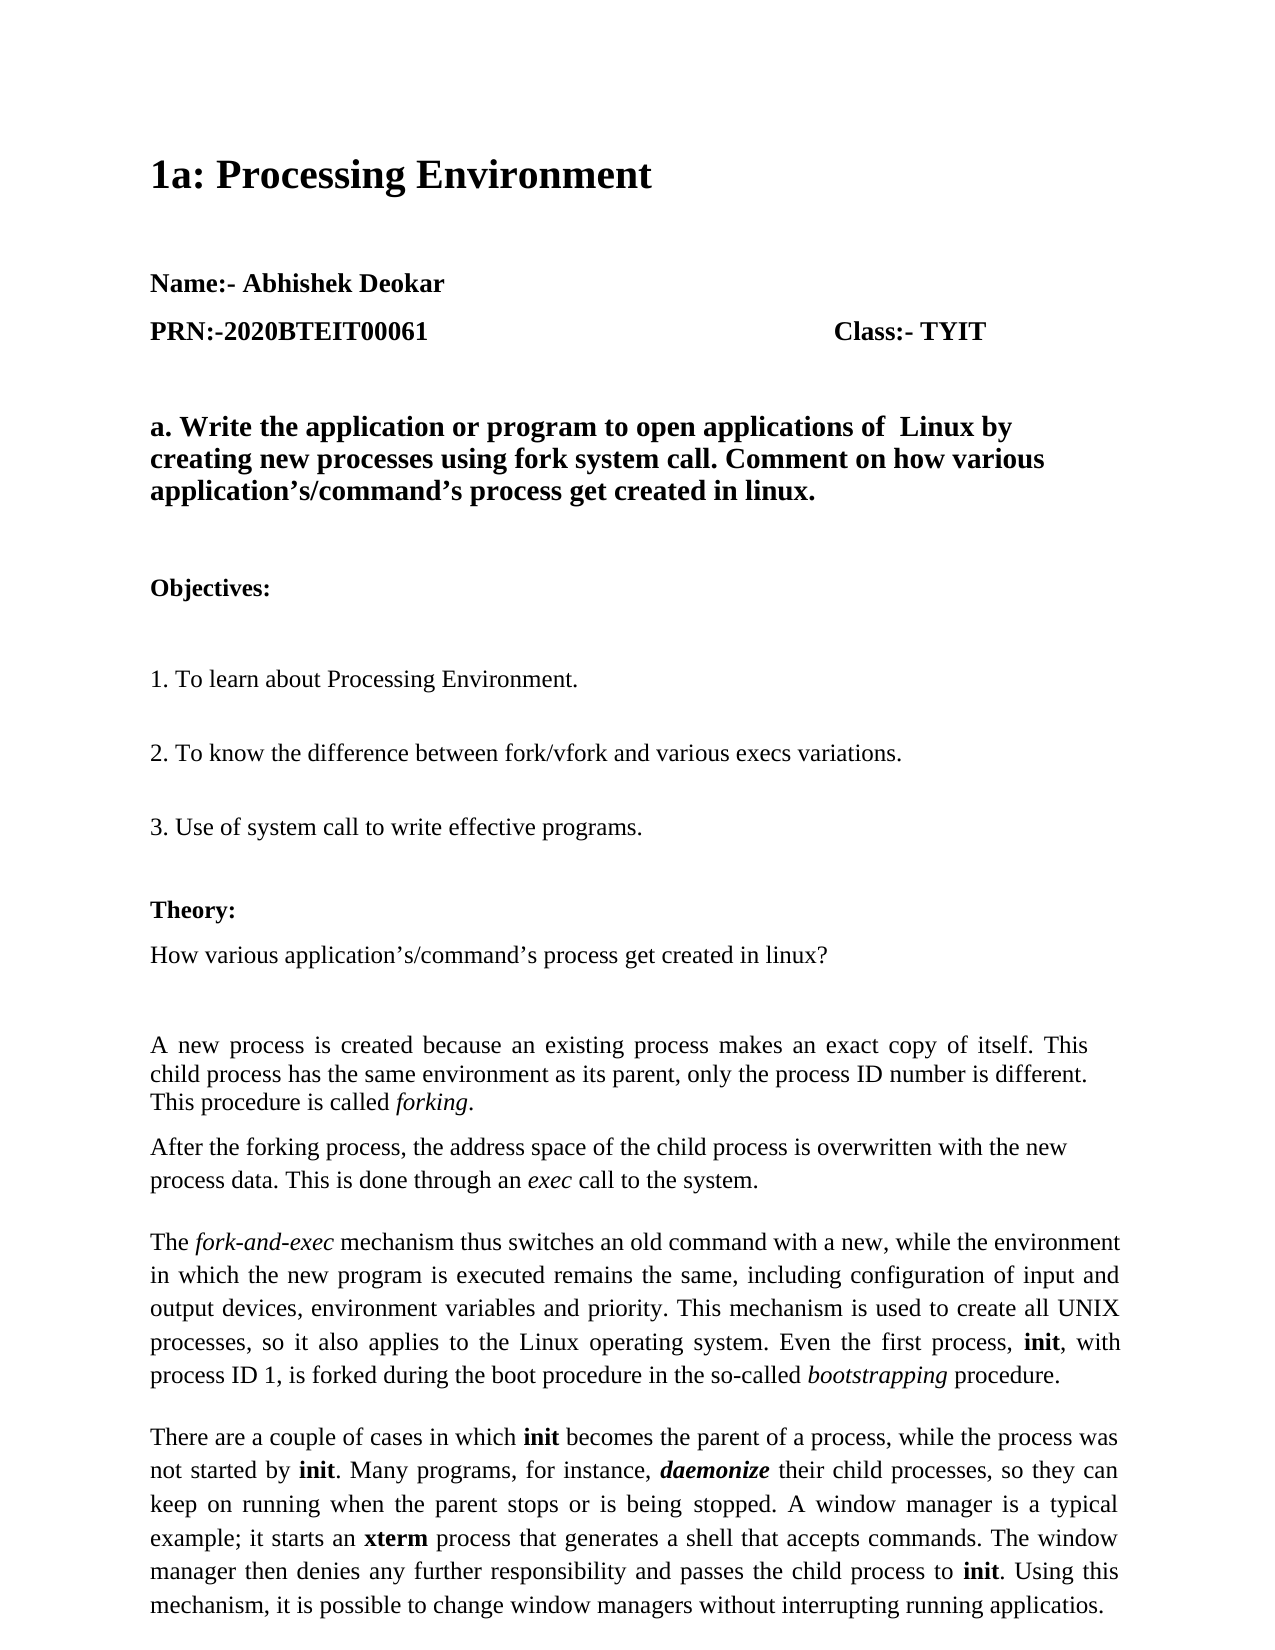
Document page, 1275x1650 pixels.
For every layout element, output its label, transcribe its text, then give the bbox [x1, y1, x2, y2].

list Use of system call to write effective programs. [150, 812, 1125, 841]
text 1a: Processing Environment [150, 150, 1125, 198]
text Theory: [150, 895, 1125, 924]
text There are a couple of cases in which init becomes the parent of a process, while the process was not started by init. Many programs, for instance, daemonize their child processes, so they can keep on running when the parent stops or is being stopped. A window manager is a typical example; it starts an xterm process that generates a shell that accepts commands. The window manager then denies any further responsibility and passes the child process to init. Using this mechanism, it is possible to change window managers without interrupting running applicatios. [150, 1422, 1119, 1618]
list To know the difference between fork/vfork and various execs variations. [150, 738, 1125, 767]
text Name:- Abhishek Deokar [150, 267, 1125, 298]
list To learn about Processing Environment. [150, 664, 1125, 693]
text After the forking process, the address space of the child process is overwritten with the new process data. This is done through an exec call to the system. [150, 1132, 1069, 1193]
text How various application’s/command’s process get created in linux? [150, 941, 1125, 969]
text PRN:-2020BTEIT00061 Class:- TYIT [150, 315, 1125, 346]
text The fork-and-exec mechanism thus switches an old command with a new, while the environment in which the new program is executed remains the same, including configuration of input and output devices, environment variables and priority. This mechanism is used to create all UNIX processes, so it also applies to the Linux operating system. Even the first process, init, with process ID 1, is forked during the boot procedure in the so-called bootstrapping procedure. [150, 1227, 1121, 1389]
text Objectives: [150, 573, 1125, 602]
text a. Write the application or program to open applications of Linux by creating new processes using fork system call. Comment on how various application’s/command’s process get created in linux. [150, 411, 1121, 506]
text A new process is created because an existing process makes an exact copy of itself. This child process has the same environment as its parent, only the process ID number is different. This procedure is called forking. [150, 1031, 1089, 1116]
